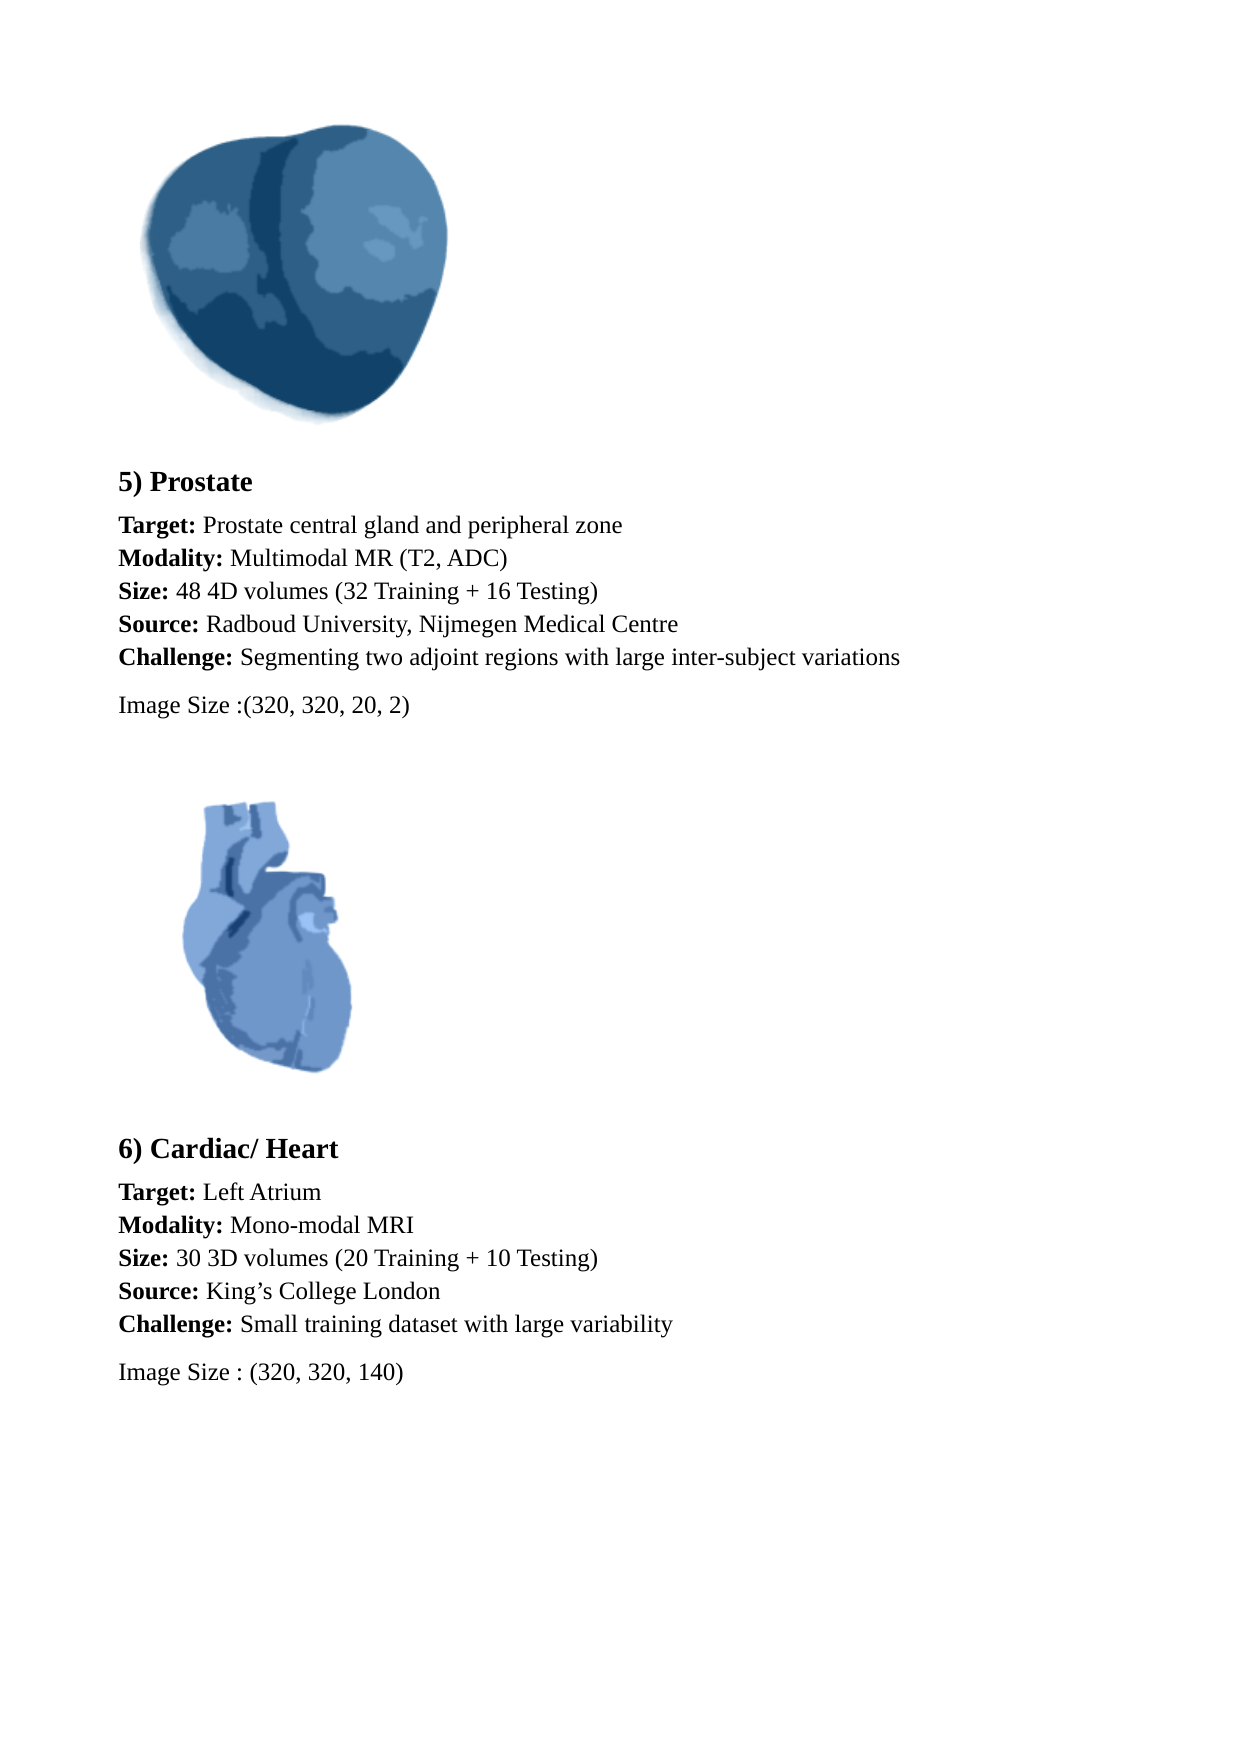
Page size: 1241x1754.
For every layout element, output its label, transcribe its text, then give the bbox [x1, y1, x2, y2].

picture [118, 785, 431, 1098]
text Image Size : (320, 320, 140) [118, 1357, 1122, 1385]
text Image Size :(320, 320, 20, 2) [118, 690, 1122, 718]
text Target: Prostate central gland and peripheral zone Modality: Multimodal MR (T2, ADC) Size: 48 4D volumes (32 Training + 16 Testing) Source: Radboud University, Nijmegen Medical Centre Challenge: Segmenting two adjoint regions with large inter-subject variations [118, 510, 1122, 671]
subtitle 6) Cardiac/ Heart [118, 1131, 1122, 1164]
text Target: Left Atrium Modality: Mono-modal MRI Size: 30 3D volumes (20 Training + 10 Testing) Source: King’s College London Challenge: Small training dataset with large variability [118, 1177, 1122, 1338]
subtitle 5) Prostate [118, 464, 1122, 498]
picture [118, 118, 469, 431]
